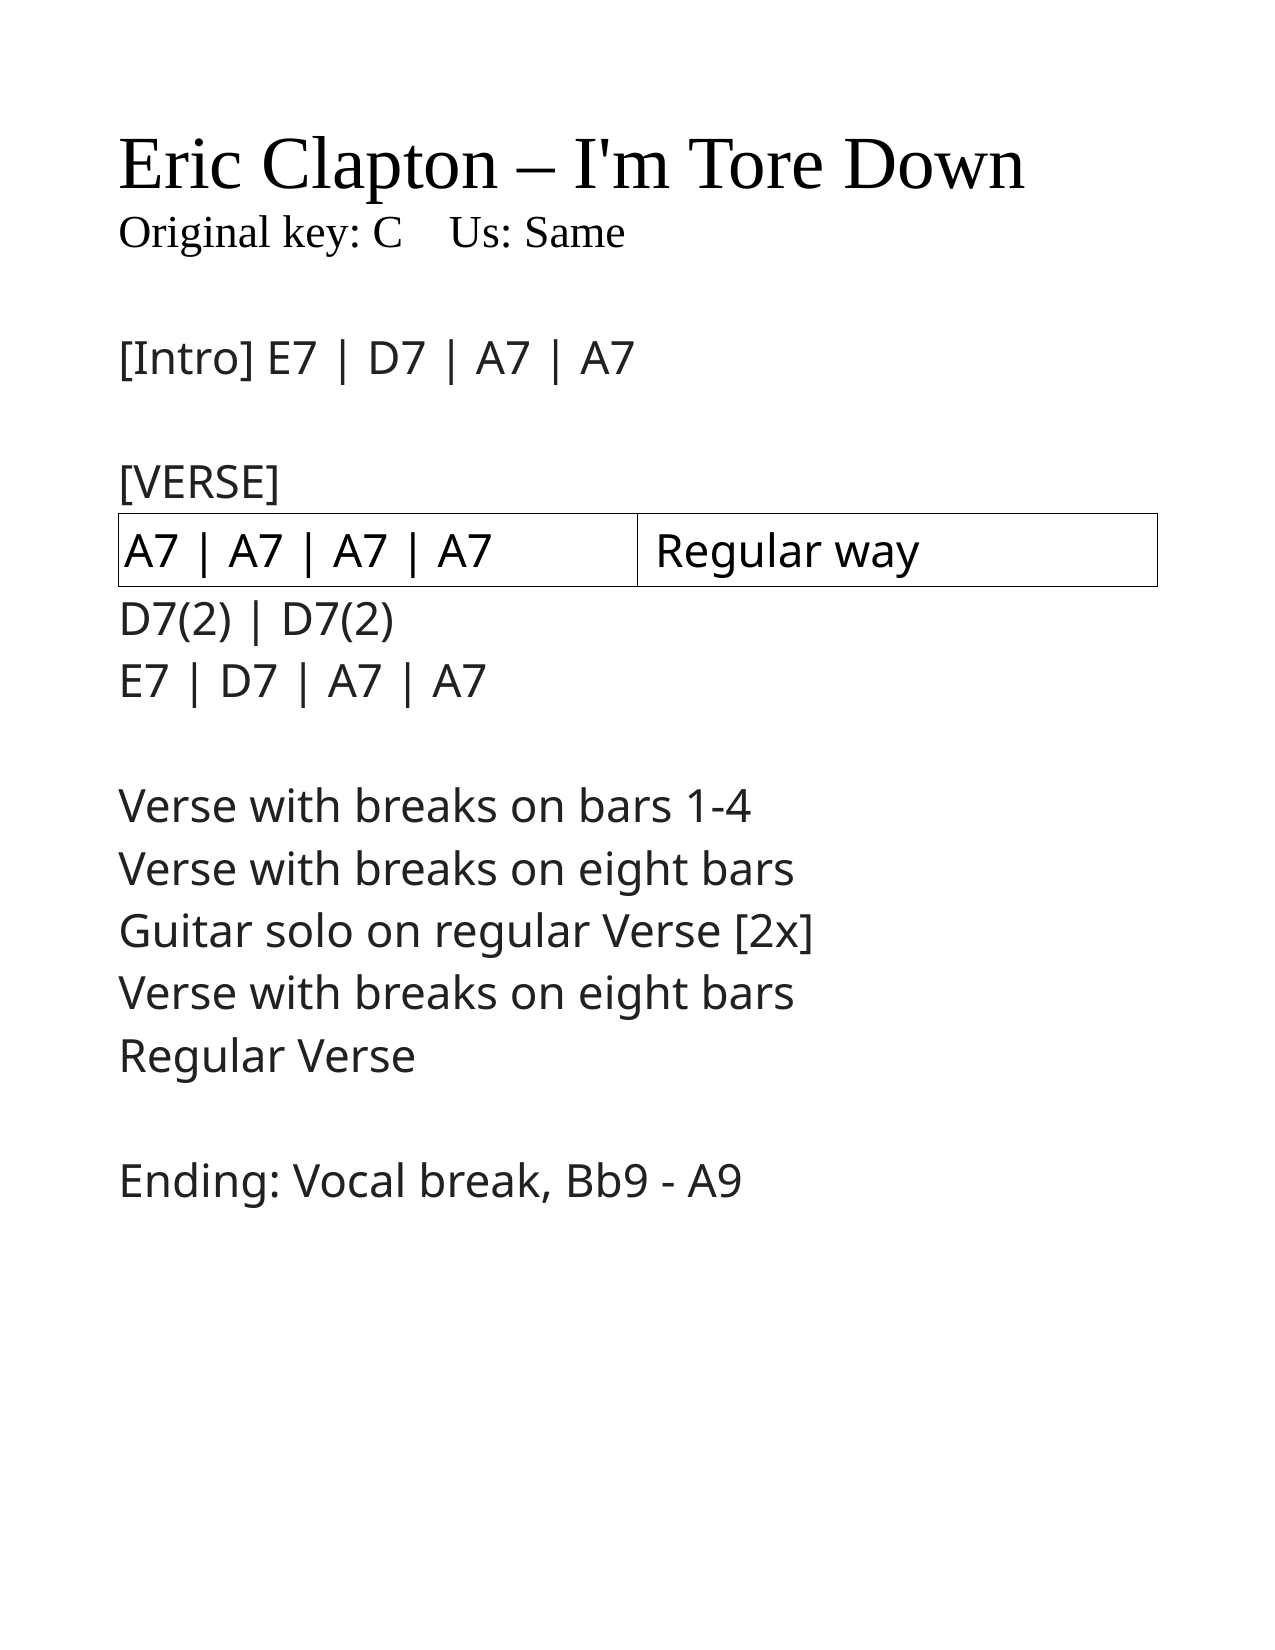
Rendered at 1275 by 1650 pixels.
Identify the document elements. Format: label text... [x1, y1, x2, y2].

text [VERSE] [118, 450, 1157, 512]
text Eric Clapton – I'm Tore Down [118, 118, 1157, 204]
table_header Regular way [638, 514, 1157, 586]
table_header A7 | A7 | A7 | A7 [119, 514, 637, 586]
text D7(2) | D7(2) [118, 587, 1157, 649]
text Regular Verse [118, 1023, 1157, 1086]
text E7 | D7 | A7 | A7 [118, 649, 1157, 711]
text Verse with breaks on eight bars [118, 836, 1157, 898]
text Original key: C Us: Same [118, 204, 1157, 257]
text Verse with breaks on bars 1-4 [118, 774, 1157, 836]
text Guitar solo on regular Verse [2x] [118, 898, 1157, 961]
text [Intro] E7 | D7 | A7 | A7 [118, 325, 1157, 388]
text Ending: Vocal break, Bb9 - A9 [118, 1148, 1157, 1210]
text Verse with breaks on eight bars [118, 961, 1157, 1023]
